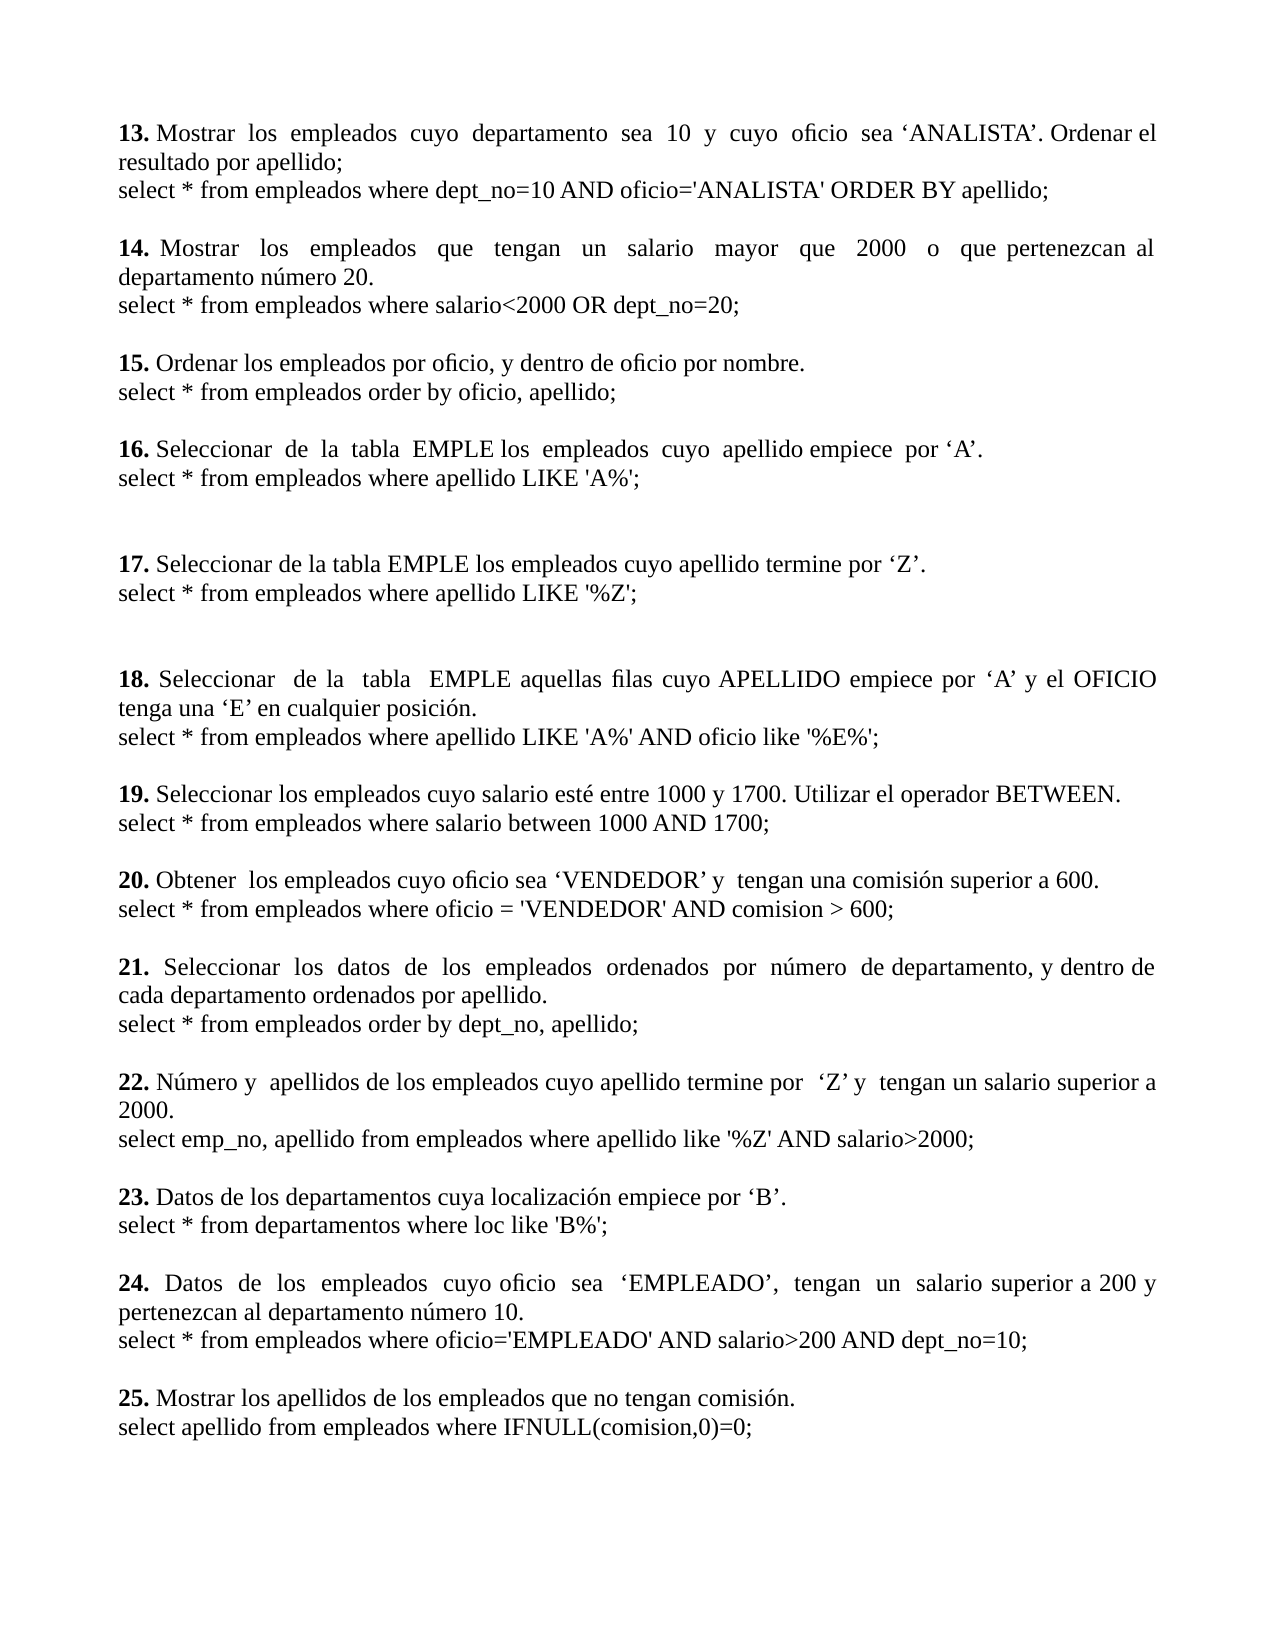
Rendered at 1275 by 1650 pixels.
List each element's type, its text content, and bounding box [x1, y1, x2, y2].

text select * from empleados where apellido LIKE 'A%' AND oficio like '%E%'; [118, 722, 1157, 751]
text 16. Seleccionar de la tabla EMPLE los empleados cuyo apellido empiece por ‘A’. [118, 434, 1157, 463]
text 13. Mostrar los empleados cuyo departamento sea 10 y cuyo oﬁcio sea ‘ANALISTA’. Ordenar el resultado por apellido; [118, 118, 1157, 176]
text 19. Seleccionar los empleados cuyo salario esté entre 1000 y 1700. Utilizar el operador BETWEEN. [118, 779, 1157, 808]
text 22. Número y apellidos de los empleados cuyo apellido termine por ‘Z’ y tengan un salario superior a 2000. [118, 1067, 1157, 1124]
text 21. Seleccionar los datos de los empleados ordenados por número de departamento, y dentro de cada departamento ordenados por apellido. [118, 952, 1157, 1009]
text 14. Mostrar los empleados que tengan un salario mayor que 2000 o que pertenezcan al departamento número 20. [118, 233, 1157, 291]
text 20. Obtener los empleados cuyo oﬁcio sea ‘VENDEDOR’ y tengan una comisión superior a 600. [118, 866, 1157, 894]
text 17. Seleccionar de la tabla EMPLE los empleados cuyo apellido termine por ‘Z’. [118, 549, 1157, 578]
text select * from empleados where apellido LIKE '%Z'; [118, 578, 1157, 607]
text select * from empleados where oficio='EMPLEADO' AND salario>200 AND dept_no=10; [118, 1326, 1157, 1354]
text select * from empleados where salario between 1000 AND 1700; [118, 808, 1157, 837]
text 25. Mostrar los apellidos de los empleados que no tengan comisión. [118, 1383, 1157, 1412]
text select * from empleados where dept_no=10 AND oficio='ANALISTA' ORDER BY apellido; [118, 176, 1157, 204]
text 24. Datos de los empleados cuyo oﬁcio sea ‘EMPLEADO’, tengan un salario superior a 200 y pertenezcan al departamento número 10. [118, 1268, 1157, 1326]
text select * from departamentos where loc like 'B%'; [118, 1211, 1157, 1239]
text select * from empleados order by dept_no, apellido; [118, 1009, 1157, 1038]
text 18. Seleccionar de la tabla EMPLE aquellas ﬁlas cuyo APELLIDO empiece por ‘A’ y el OFICIO tenga una ‘E’ en cualquier posición. [118, 664, 1157, 722]
text select * from empleados order by oficio, apellido; [118, 377, 1157, 406]
text 15. Ordenar los empleados por oﬁcio, y dentro de oﬁcio por nombre. [118, 348, 1157, 377]
text 23. Datos de los departamentos cuya localización empiece por ‘B’. [118, 1182, 1157, 1211]
text select * from empleados where salario<2000 OR dept_no=20; [118, 291, 1157, 319]
text select * from empleados where oficio = 'VENDEDOR' AND comision > 600; [118, 894, 1157, 923]
text select emp_no, apellido from empleados where apellido like '%Z' AND salario>2000; [118, 1124, 1157, 1153]
text select * from empleados where apellido LIKE 'A%'; [118, 463, 1157, 492]
text select apellido from empleados where IFNULL(comision,0)=0; [118, 1412, 1157, 1441]
